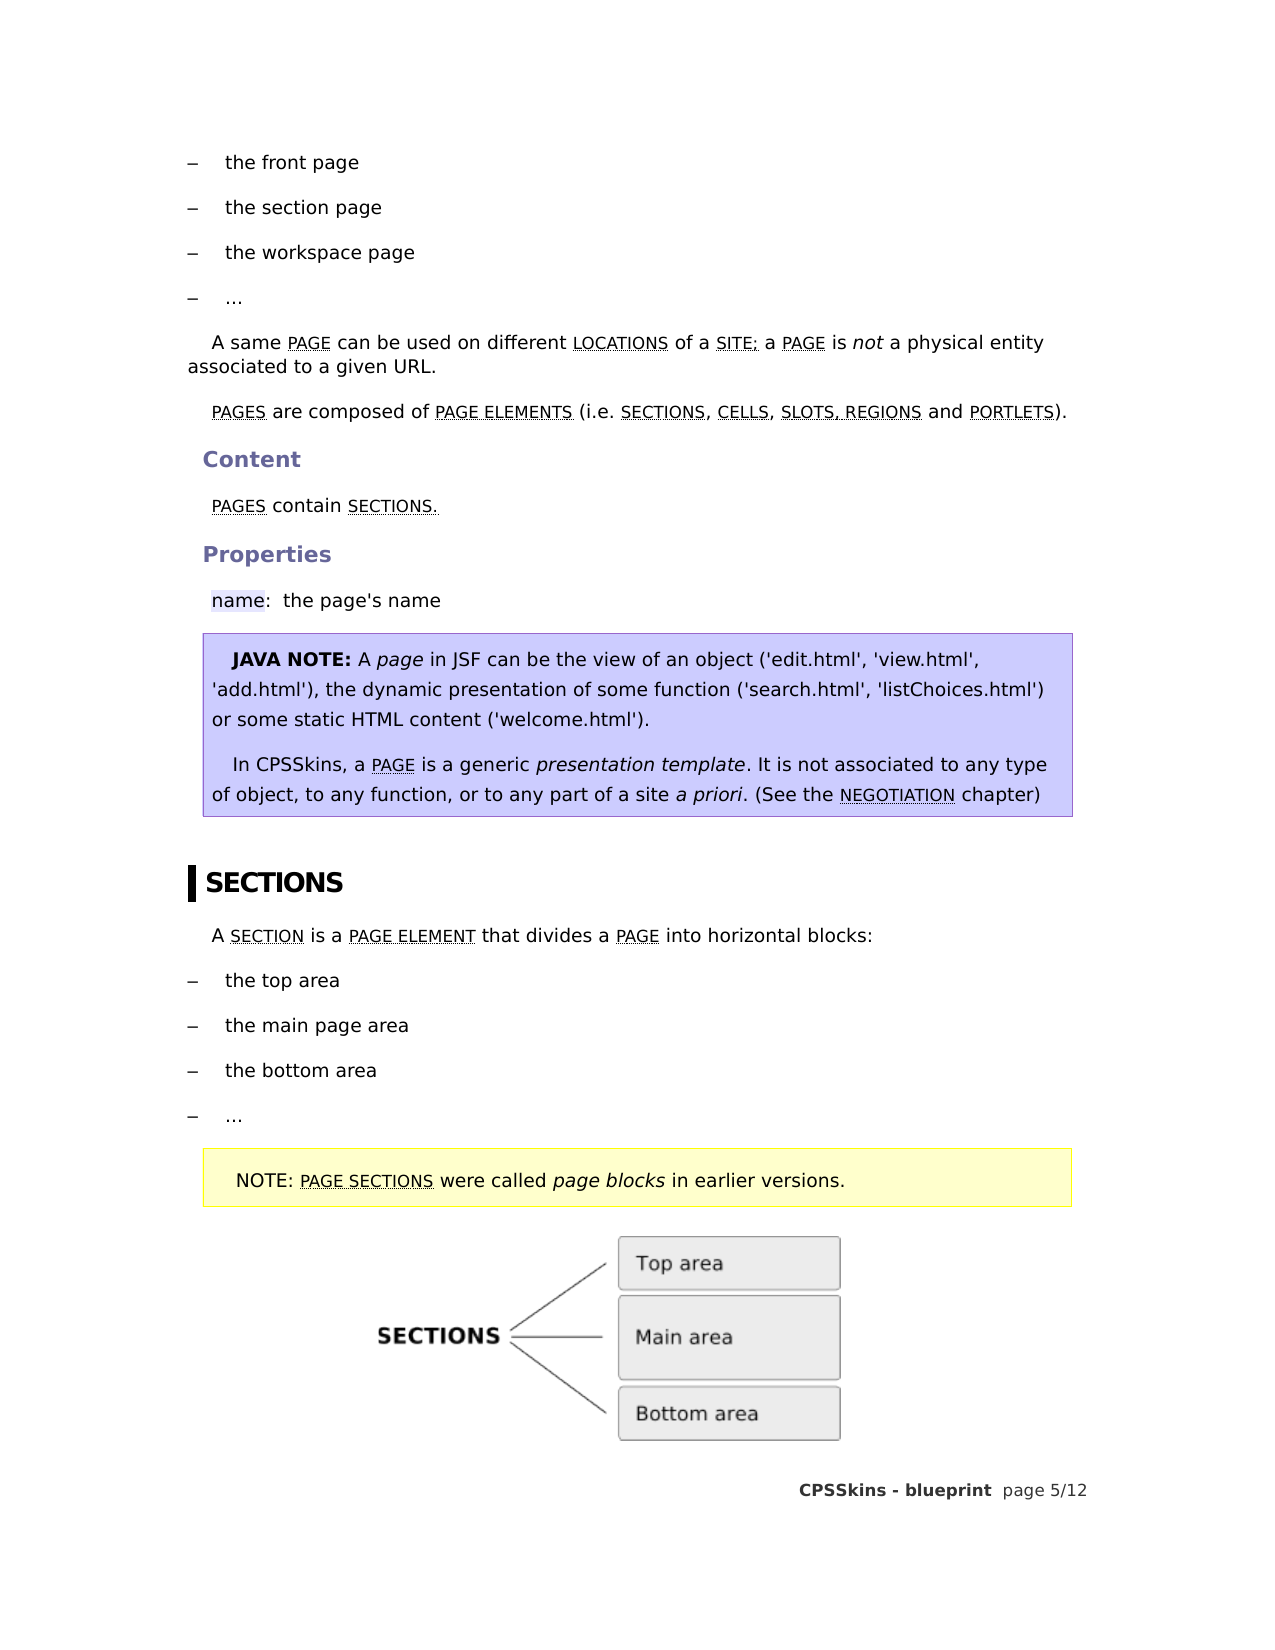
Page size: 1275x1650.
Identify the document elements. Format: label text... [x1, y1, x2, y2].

list the front page [187, 150, 1087, 174]
subtitle Content [202, 447, 1087, 473]
list the workspace page [187, 240, 1087, 264]
subtitle Properties [202, 542, 1087, 567]
list the bottom area [187, 1058, 1087, 1082]
list the top area [187, 968, 1087, 992]
text name: the page's name [187, 588, 1087, 612]
text Pages contain sections. [187, 494, 1087, 518]
list the section page [187, 195, 1087, 219]
picture [378, 1236, 841, 1441]
text Pages are composed of page elements (i.e. sections, cells, slots, regions and portlets). [187, 399, 1087, 423]
text A same page can be used on different locations of a site; a page is not a physical entity associated to a given URL. [187, 330, 1087, 378]
list ... [187, 285, 1087, 309]
list ... [187, 1103, 1087, 1127]
text NOTE: page Sections were called page blocks in earlier versions. [204, 1149, 1071, 1206]
text A section is a page element that divides a page into horizontal blocks: [187, 923, 1087, 947]
subtitle Sections [187, 864, 1087, 902]
list the main page area [187, 1013, 1087, 1037]
text JAVA NOTE: A page in JSF can be the view of an object ('edit.html', 'view.html', 'add.html'), the dynamic presentation of some function ('search.html', 'listChoices.html') or some static HTML content ('welcome.html'). [204, 634, 1072, 732]
text In CPSSkins, a page is a generic presentation template. It is not associated to any type of object, to any function, or to any part of a site a priori. (See the negotiation chapter) [204, 738, 1072, 816]
